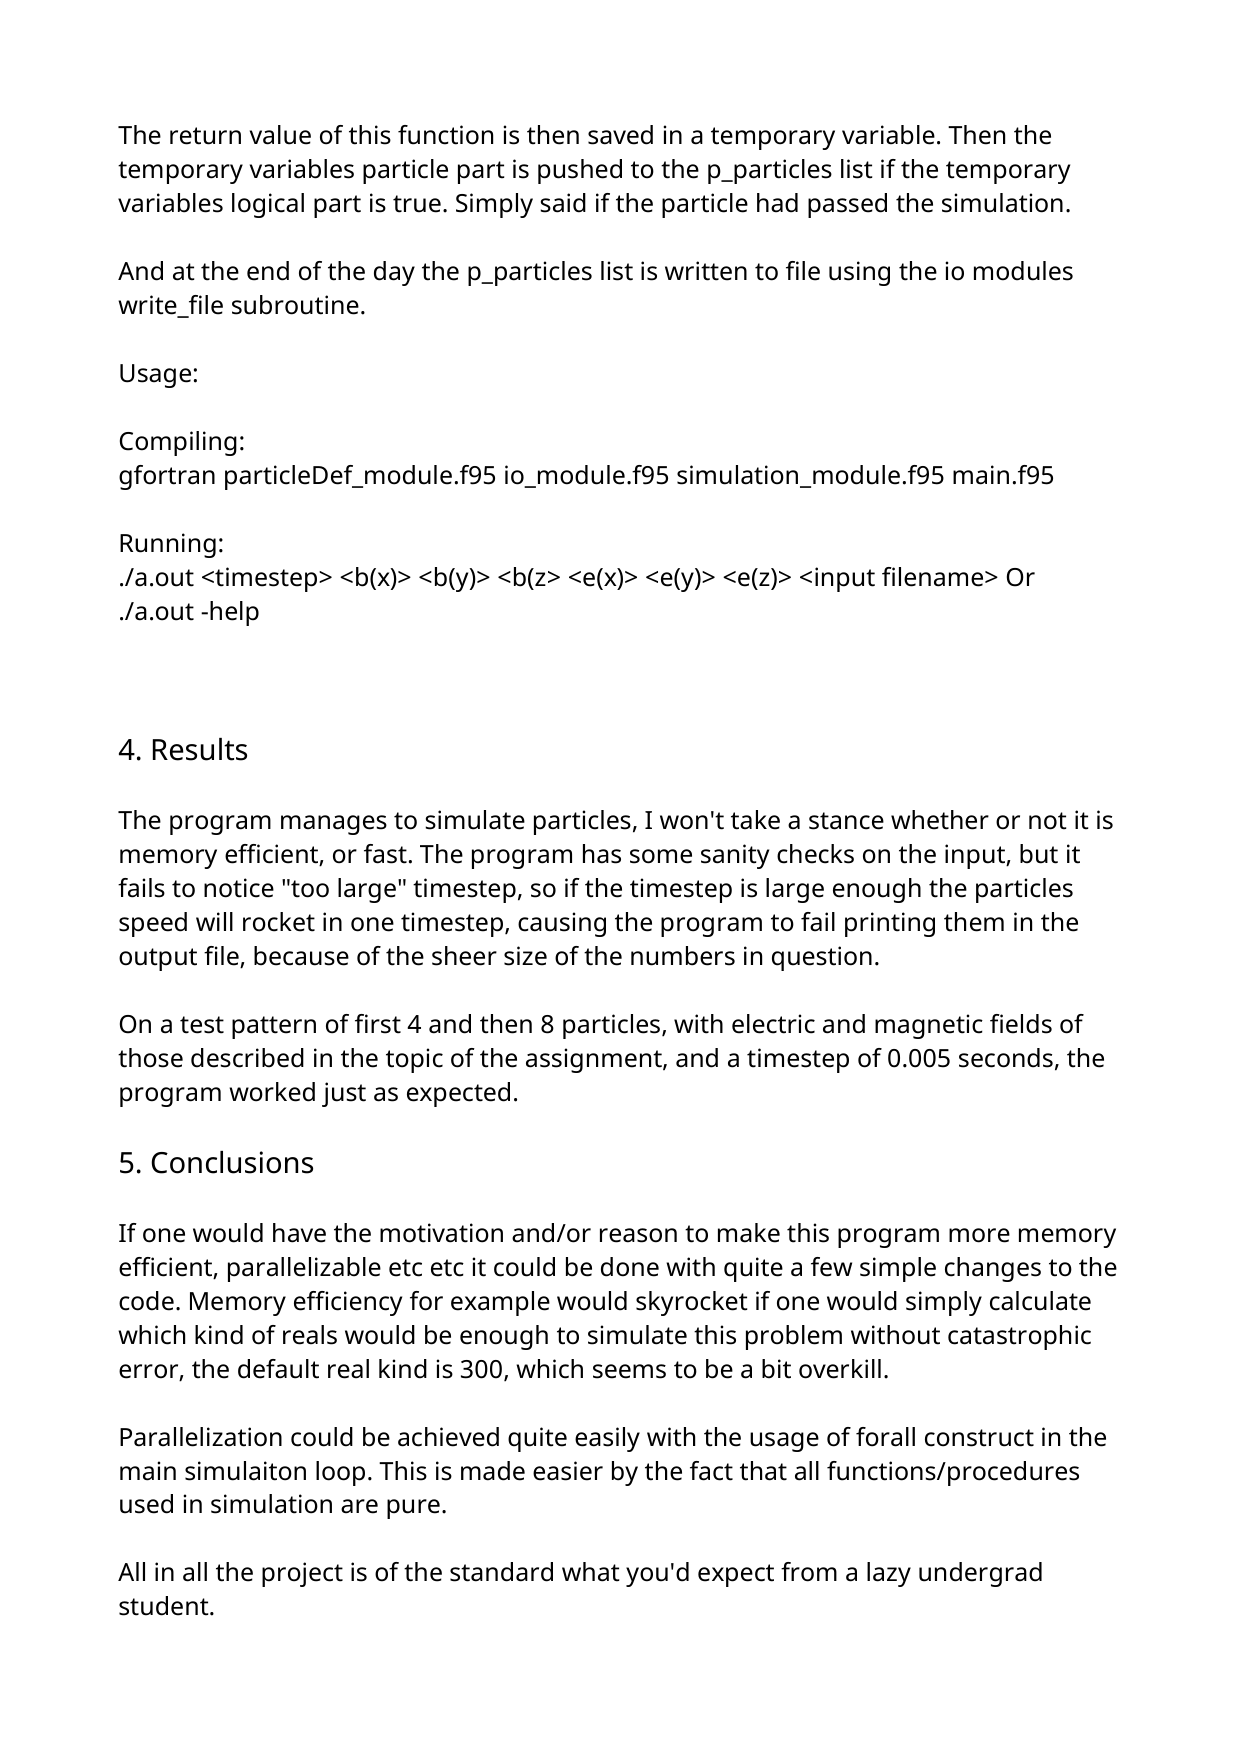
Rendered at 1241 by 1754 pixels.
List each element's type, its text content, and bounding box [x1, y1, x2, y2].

text And at the end of the day the p_particles list is written to file using the io modules write_file subroutine. [118, 254, 1122, 322]
text The return value of this function is then saved in a temporary variable. Then the temporary variables particle part is pushed to the p_particles list if the temporary variables logical part is true. Simply said if the particle had passed the simulation. [118, 118, 1122, 220]
text On a test pattern of first 4 and then 8 particles, with electric and magnetic fields of those described in the topic of the assignment, and a timestep of 0.005 seconds, the program worked just as expected. [118, 1007, 1122, 1108]
text 5. Conclusions [118, 1142, 1122, 1182]
text Parallelization could be achieved quite easily with the usage of forall construct in the main simulaiton loop. This is made easier by the fact that all functions/procedures used in simulation are pure. [118, 1419, 1122, 1521]
text ./a.out <timestep> <b(x)> <b(y)> <b(z> <e(x)> <e(y)> <e(z)> <input filename> Or [118, 559, 1122, 593]
text ./a.out -help [118, 593, 1122, 627]
text If one would have the motivation and/or reason to make this program more memory efficient, parallelizable etc etc it could be done with quite a few simple changes to the code. Memory efficiency for example would skyrocket if one would simply calculate which kind of reals would be enough to simulate this problem without catastrophic error, the default real kind is 300, which seems to be a bit overkill. [118, 1216, 1122, 1386]
text gfortran particleDef_module.f95 io_module.f95 simulation_module.f95 main.f95 [118, 458, 1122, 492]
text Compiling: [118, 424, 1122, 458]
text The program manages to simulate particles, I won't take a stance whether or not it is memory efficient, or fast. The program has some sanity checks on the input, but it fails to notice "too large" timestep, so if the timestep is large enough the particles speed will rocket in one timestep, causing the program to fail printing them in the output file, because of the sheer size of the numbers in question. [118, 803, 1122, 973]
text 4. Results [118, 729, 1122, 769]
text Usage: [118, 356, 1122, 390]
text All in all the project is of the standard what you'd expect from a lazy undergrad student. [118, 1555, 1122, 1623]
text Running: [118, 526, 1122, 559]
